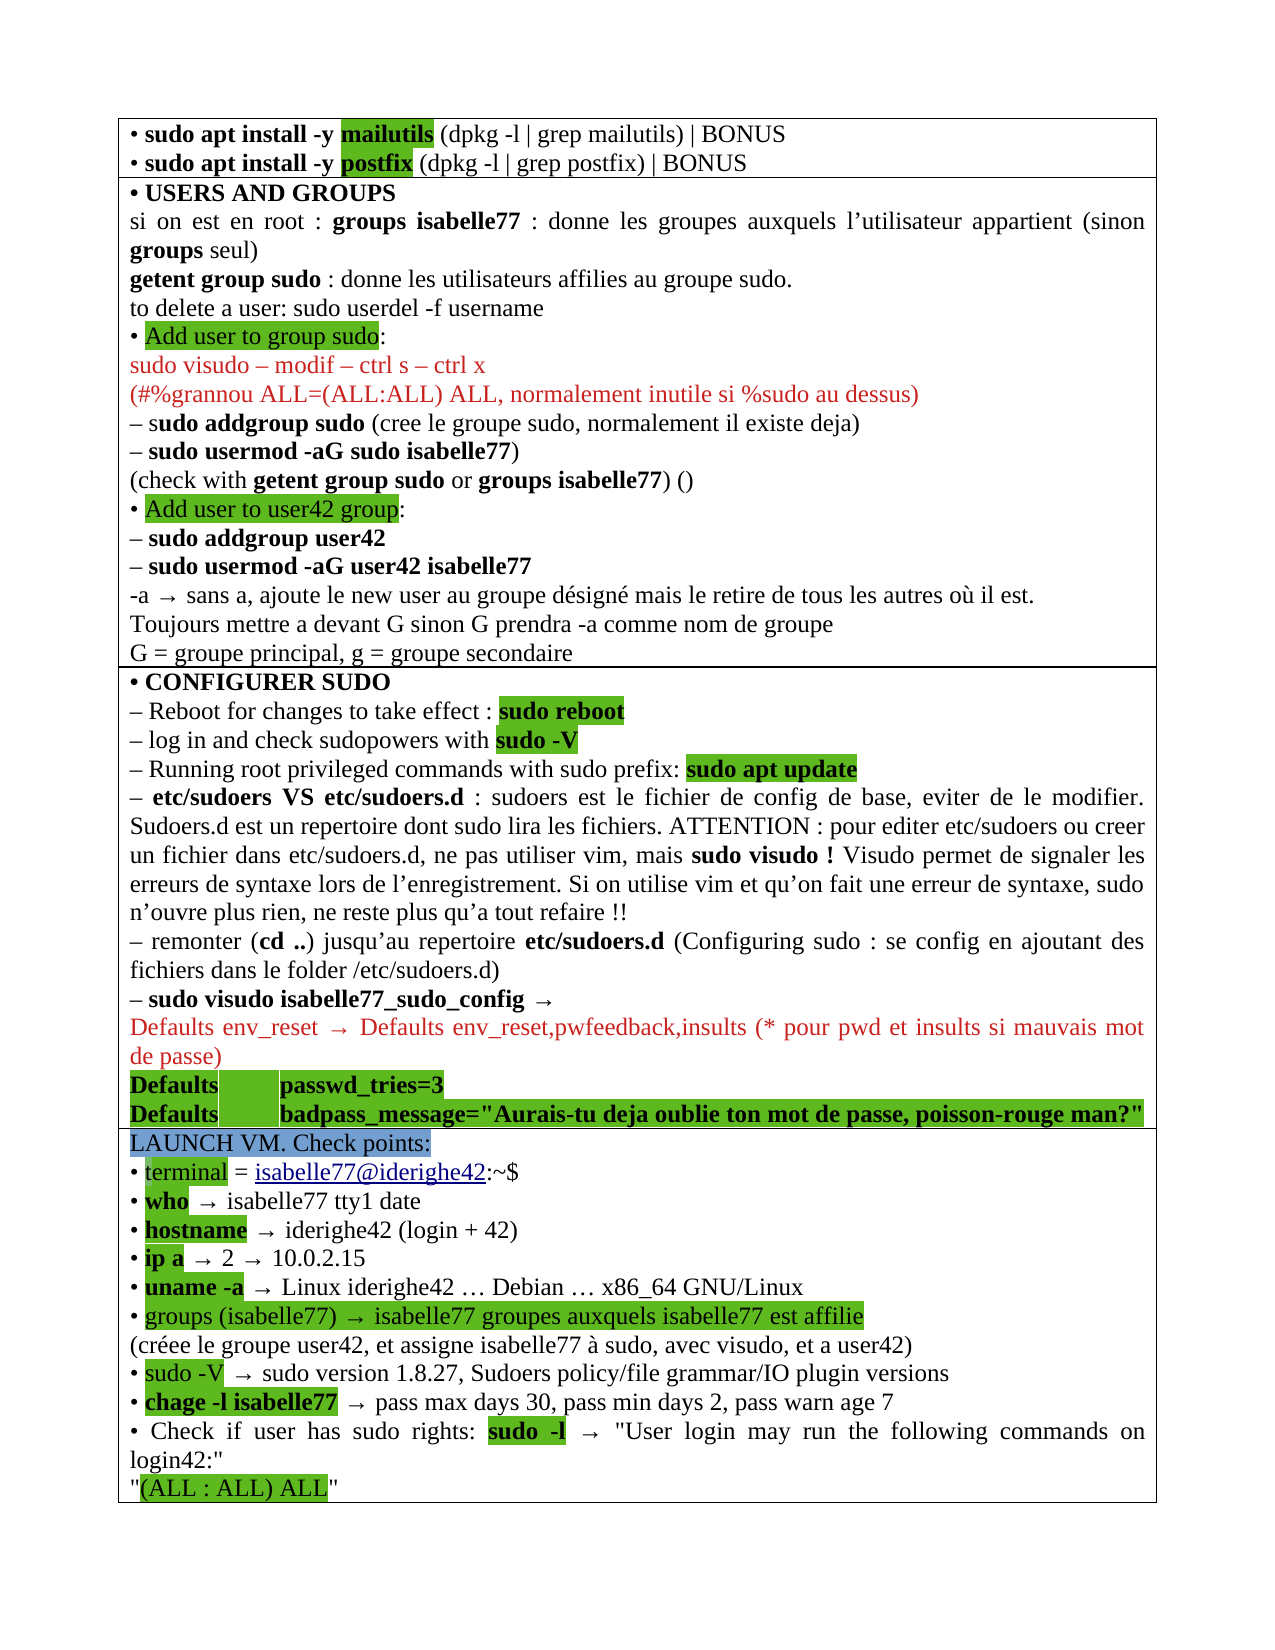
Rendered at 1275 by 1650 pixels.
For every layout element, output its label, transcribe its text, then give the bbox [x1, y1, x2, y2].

table_cell LAUNCH VM. Check points: • terminal = isabelle77@iderighe42:~$ • who → isabelle77 tty1 date • hostname → iderighe42 (login + 42) • ip a → 2 → 10.0.2.15 • uname -a → Linux iderighe42 … Debian … x86_64 GNU/Linux • groups (isabelle77) → isabelle77 groupes auxquels isabelle77 est affilie (créee le groupe user42, et assigne isabelle77 à sudo, avec visudo, et a user42) • sudo -V → sudo version 1.8.27, Sudoers policy/file grammar/IO plugin versions • chage -l isabelle77 → pass max days 30, pass min days 2, pass warn age 7 • Check if user has sudo rights: sudo -l → "User login may run the following commands on login42:" "(ALL : ALL) ALL" [119, 1129, 1156, 1502]
table_cell • sudo apt install -y mailutils (dpkg -l | grep mailutils) | BONUS • sudo apt install -y postfix (dpkg -l | grep postfix) | BONUS [119, 119, 1156, 177]
table_cell • USERS AND GROUPS si on est en root : groups isabelle77 : donne les groupes auxquels l’utilisateur appartient (sinon groups seul) getent group sudo : donne les utilisateurs affilies au groupe sudo. to delete a user: sudo userdel -f username • Add user to group sudo: sudo visudo – modif – ctrl s – ctrl x (#%grannou ALL=(ALL:ALL) ALL, normalement inutile si %sudo au dessus) – sudo addgroup sudo (cree le groupe sudo, normalement il existe deja) – sudo usermod -aG sudo isabelle77) (check with getent group sudo or groups isabelle77) () • Add user to user42 group: – sudo addgroup user42 – sudo usermod -aG user42 isabelle77 -a → sans a, ajoute le new user au groupe désigné mais le retire de tous les autres où il est. Toujours mettre a devant G sinon G prendra -a comme nom de groupe G = groupe principal, g = groupe secondaire [119, 178, 1156, 666]
table_cell • CONFIGURER SUDO – Reboot for changes to take effect : sudo reboot – log in and check sudopowers with sudo -V – Running root privileged commands with sudo prefix: sudo apt update – etc/sudoers VS etc/sudoers.d : sudoers est le fichier de config de base, eviter de le modifier. Sudoers.d est un repertoire dont sudo lira les fichiers. ATTENTION : pour editer etc/sudoers ou creer un fichier dans etc/sudoers.d, ne pas utiliser vim, mais sudo visudo ! Visudo permet de signaler les erreurs de syntaxe lors de l’enregistrement. Si on utilise vim et qu’on fait une erreur de syntaxe, sudo n’ouvre plus rien, ne reste plus qu’a tout refaire !! – remonter (cd ..) jusqu’au repertoire etc/sudoers.d (Configuring sudo : se config en ajoutant des fichiers dans le folder /etc/sudoers.d) – sudo visudo isabelle77_sudo_config → Defaults env_reset → Defaults env_reset,pwfeedback,insults (* pour pwd et insults si mauvais mot de passe) Defaults passwd_tries=3 Defaults badpass_message="Aurais-tu deja oublie ton mot de passe, poisson-rouge man?" [119, 668, 1156, 1127]
